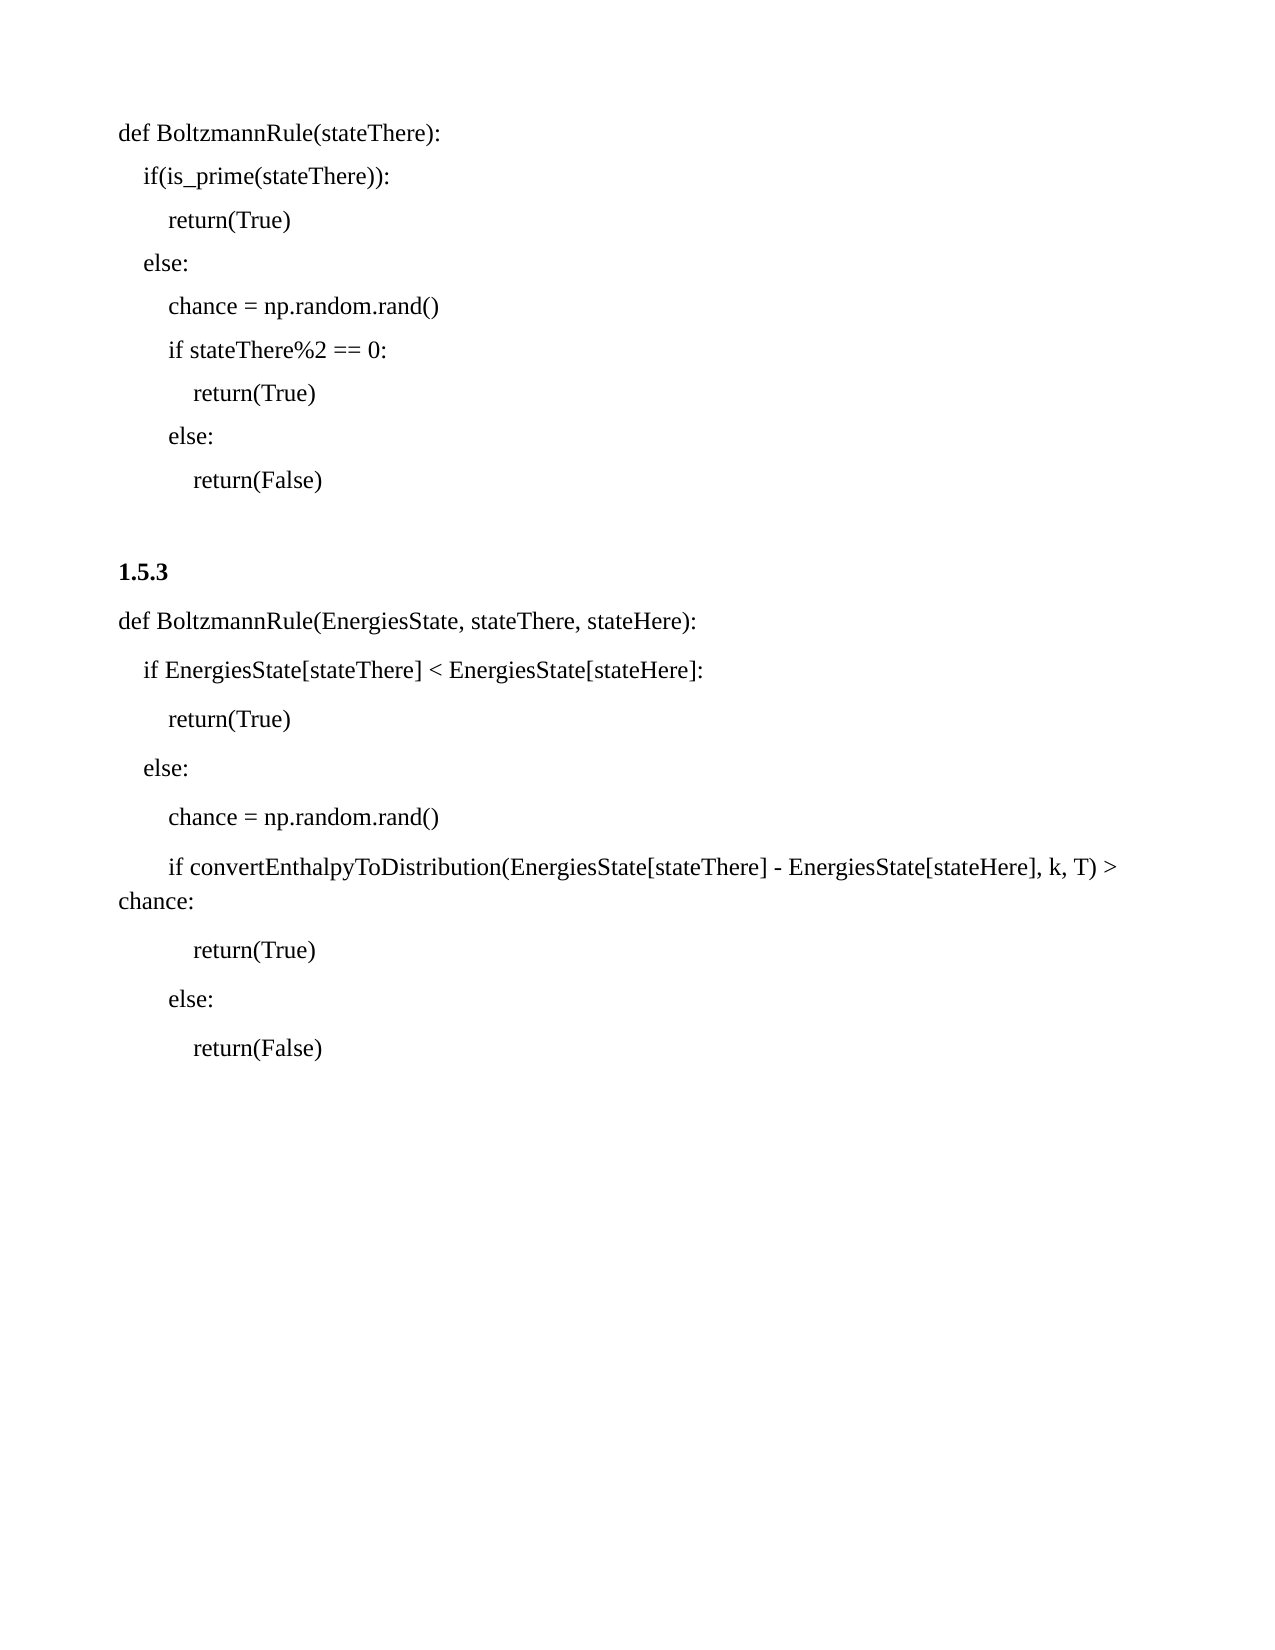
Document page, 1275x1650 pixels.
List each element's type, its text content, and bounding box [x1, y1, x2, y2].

text 1.5.3 [118, 557, 1157, 586]
text if EnergiesState[stateThere] < EnergiesState[stateHere]: [118, 655, 1157, 684]
text return(False) [118, 465, 1157, 493]
text else: [118, 248, 1157, 277]
text return(True) [118, 935, 1157, 964]
text else: [118, 984, 1157, 1013]
text return(True) [118, 704, 1157, 733]
text def BoltzmannRule(EnergiesState, stateThere, stateHere): [118, 606, 1157, 635]
text return(False) [118, 1033, 1157, 1062]
text def BoltzmannRule(stateThere): [118, 118, 1157, 147]
text if(is_prime(stateThere)): [118, 161, 1157, 190]
text return(True) [118, 205, 1157, 233]
text else: [118, 421, 1157, 450]
text if stateThere%2 == 0: [118, 335, 1157, 363]
text chance = np.random.rand() [118, 291, 1157, 320]
text else: [118, 753, 1157, 782]
text return(True) [118, 378, 1157, 407]
text if convertEnthalpyToDistribution(EnergiesState[stateThere] - EnergiesState[stateHere], k, T) > chance: [118, 852, 1157, 915]
text chance = np.random.rand() [118, 802, 1157, 831]
